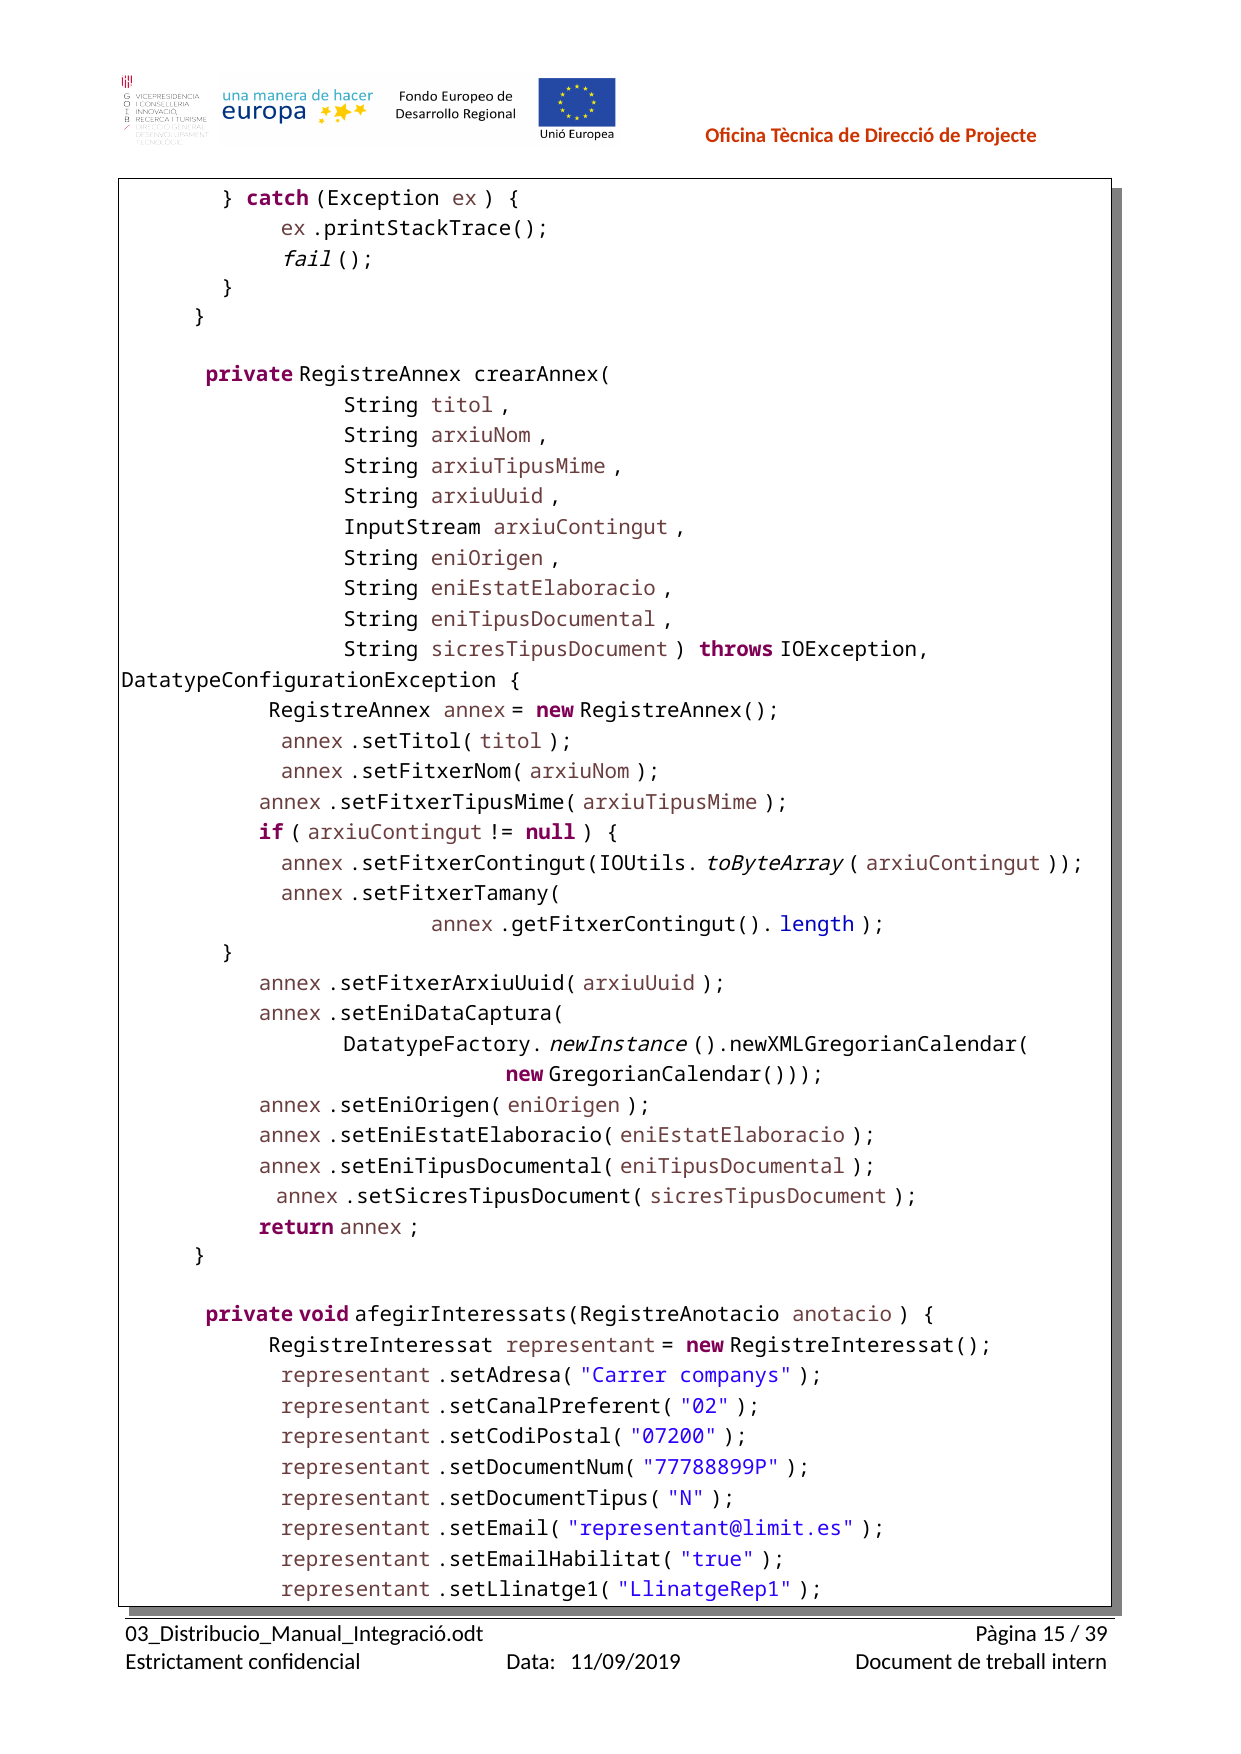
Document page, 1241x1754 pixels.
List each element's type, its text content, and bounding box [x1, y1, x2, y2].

text ex .printStackTrace(); [119, 208, 1111, 239]
text annex .setEniEstatElaboracio( eniEstatElaboracio ); [119, 1116, 1111, 1146]
text annex .setTitol( titol ); [119, 721, 1111, 751]
text representant .setDocumentTipus( "N" ); [119, 1478, 1111, 1508]
text representant .setAdresa( "Carrer companys" ); [119, 1356, 1111, 1386]
text annex .setEniOrigen( eniOrigen ); [119, 1085, 1111, 1116]
text representant .setEmailHabilitat( "true" ); [119, 1539, 1111, 1569]
text } [119, 298, 1111, 329]
text new GregorianCalendar())); [119, 1054, 1111, 1085]
text annex .setEniTipusDocumental( eniTipusDocumental ); [119, 1146, 1111, 1177]
text annex .setFitxerTamany( [119, 873, 1111, 904]
text annex .setSicresTipusDocument( sicresTipusDocument ); [119, 1177, 1111, 1207]
text if ( arxiuContingut != null ) { [119, 812, 1111, 843]
text } [119, 269, 1111, 298]
text return annex ; [119, 1207, 1111, 1238]
text String eniOrigen , [119, 538, 1111, 568]
text representant .setLlinatge1( "LlinatgeRep1" ); [119, 1569, 1111, 1606]
text DatatypeFactory. newInstance ().newXMLGregorianCalendar( [119, 1024, 1111, 1054]
text fail (); [119, 239, 1111, 269]
text annex .setEniDataCaptura( [119, 993, 1111, 1024]
text annex .setFitxerArxiuUuid( arxiuUuid ); [119, 963, 1111, 993]
text private RegistreAnnex crearAnnex( [119, 354, 1111, 385]
text String arxiuUuid , [119, 477, 1111, 507]
text InputStream arxiuContingut , [119, 507, 1111, 538]
picture [118, 73, 213, 147]
text RegistreInteressat representant = new RegistreInteressat(); [119, 1325, 1111, 1356]
text RegistreAnnex annex = new RegistreAnnex(); [119, 690, 1111, 721]
text String eniEstatElaboracio , [119, 568, 1111, 599]
text representant .setCanalPreferent( "02" ); [119, 1386, 1111, 1417]
text String sicresTipusDocument ) throws IOException, DatatypeConfigurationException { [119, 629, 1111, 690]
text String eniTipusDocumental , [119, 599, 1111, 629]
text } [119, 934, 1111, 963]
text String arxiuTipusMime , [119, 446, 1111, 477]
text annex .setFitxerTipusMime( arxiuTipusMime ); [119, 782, 1111, 812]
text String titol , [119, 385, 1111, 416]
text annex .setFitxerContingut(IOUtils. toByteArray ( arxiuContingut )); [119, 843, 1111, 873]
text annex .setFitxerNom( arxiuNom ); [119, 751, 1111, 782]
text representant .setDocumentNum( "77788899P" ); [119, 1447, 1111, 1478]
text representant .setEmail( "representant@limit.es" ); [119, 1508, 1111, 1539]
picture [219, 73, 621, 147]
text } [119, 1238, 1111, 1269]
text String arxiuNom , [119, 416, 1111, 446]
text } catch (Exception ex ) { [119, 179, 1111, 208]
text representant .setCodiPostal( "07200" ); [119, 1417, 1111, 1447]
text annex .getFitxerContingut(). length ); [119, 904, 1111, 934]
text private void afegirInteressats(RegistreAnotacio anotacio ) { [119, 1294, 1111, 1325]
